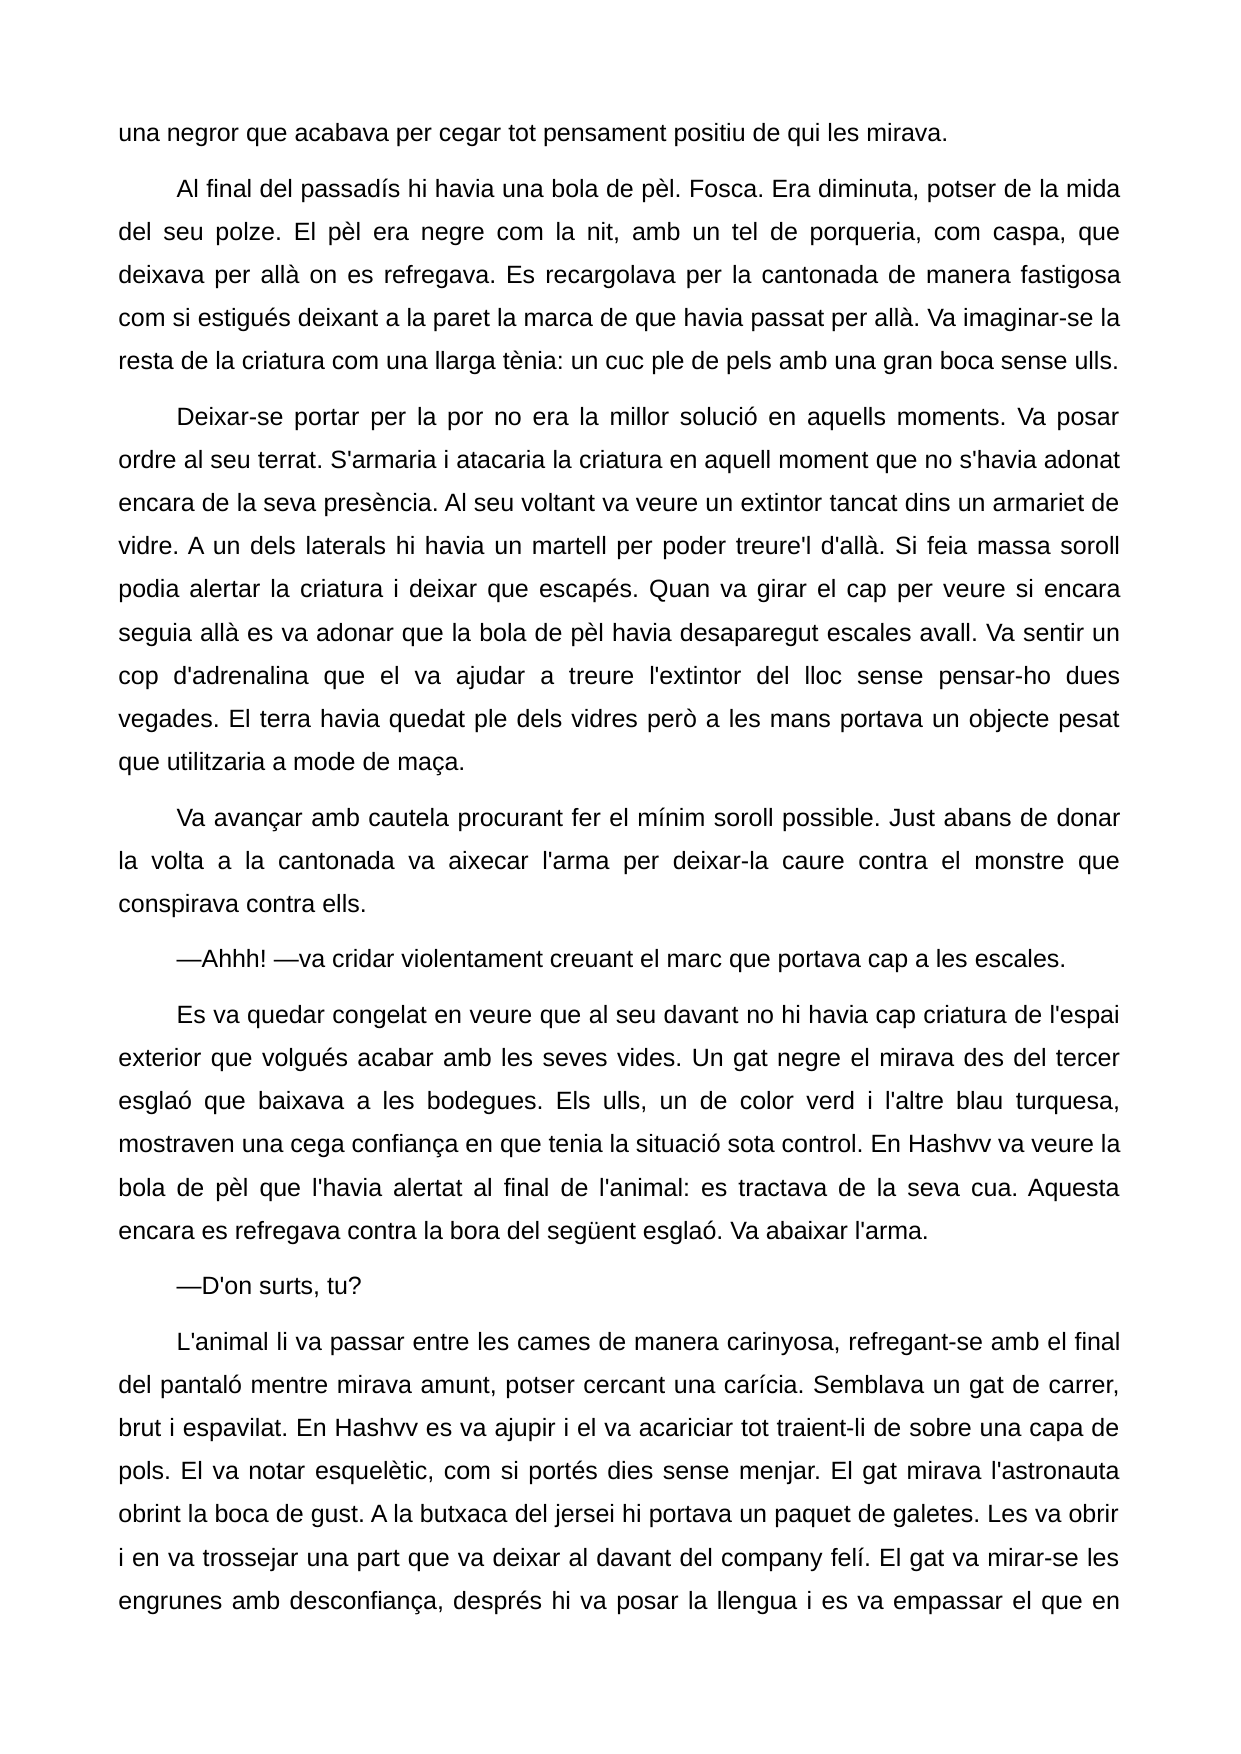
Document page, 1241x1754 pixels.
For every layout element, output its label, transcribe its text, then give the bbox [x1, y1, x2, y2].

text Deixar-se portar per la por no era la millor solució en aquells moments. Va posar ordre al seu terrat. S'armaria i atacaria la criatura en aquell moment que no s'havia adonat encara de la seva presència. Al seu voltant va veure un extintor tancat dins un armariet de vidre. A un dels laterals hi havia un martell per poder treure'l d'allà. Si feia massa soroll podia alertar la criatura i deixar que escapés. Quan va girar el cap per veure si encara seguia allà es va adonar que la bola de pèl havia desaparegut escales avall. Va sentir un cop d'adrenalina que el va ajudar a treure l'extintor del lloc sense pensar-ho dues vegades. El terra havia quedat ple dels vidres però a les mans portava un objecte pesat que utilitzaria a mode de maça. [118, 402, 1122, 776]
text —Ahhh! —va cridar violentament creuant el marc que portava cap a les escales. [118, 944, 1122, 973]
text —D'on surts, tu? [118, 1271, 1122, 1300]
text Es va quedar congelat en veure que al seu davant no hi havia cap criatura de l'espai exterior que volgués acabar amb les seves vides. Un gat negre el mirava des del tercer esglaó que baixava a les bodegues. Els ulls, un de color verd i l'altre blau turquesa, mostraven una cega confiança en que tenia la situació sota control. En Hashvv va veure la bola de pèl que l'havia alertat al final de l'animal: es tractava de la seva cua. Aquesta encara es refregava contra la bora del següent esglaó. Va abaixar l'arma. [118, 1000, 1122, 1244]
text Va avançar amb cautela procurant fer el mínim soroll possible. Just abans de donar la volta a la cantonada va aixecar l'arma per deixar-la caure contra el monstre que conspirava contra ells. [118, 802, 1122, 917]
text una negror que acabava per cegar tot pensament positiu de qui les mirava. [118, 118, 1122, 147]
text Al final del passadís hi havia una bola de pèl. Fosca. Era diminuta, potser de la mida del seu polze. El pèl era negre com la nit, amb un tel de porqueria, com caspa, que deixava per allà on es refregava. Es recargolava per la cantonada de manera fastigosa com si estigués deixant a la paret la marca de que havia passat per allà. Va imaginar-se la resta de la criatura com una llarga tènia: un cuc ple de pels amb una gran boca sense ulls. [118, 174, 1122, 375]
text L'animal li va passar entre les cames de manera carinyosa, refregant-se amb el final del pantaló mentre mirava amunt, potser cercant una carícia. Semblava un gat de carrer, brut i espavilat. En Hashvv es va ajupir i el va acariciar tot traient-li de sobre una capa de pols. El va notar esquelètic, com si portés dies sense menjar. El gat mirava l'astronauta obrint la boca de gust. A la butxaca del jersei hi portava un paquet de galetes. Les va obrir i en va trossejar una part que va deixar al davant del company felí. El gat va mirar-se les engrunes amb desconfiança, després hi va posar la llengua i es va empassar el que en [118, 1327, 1122, 1614]
